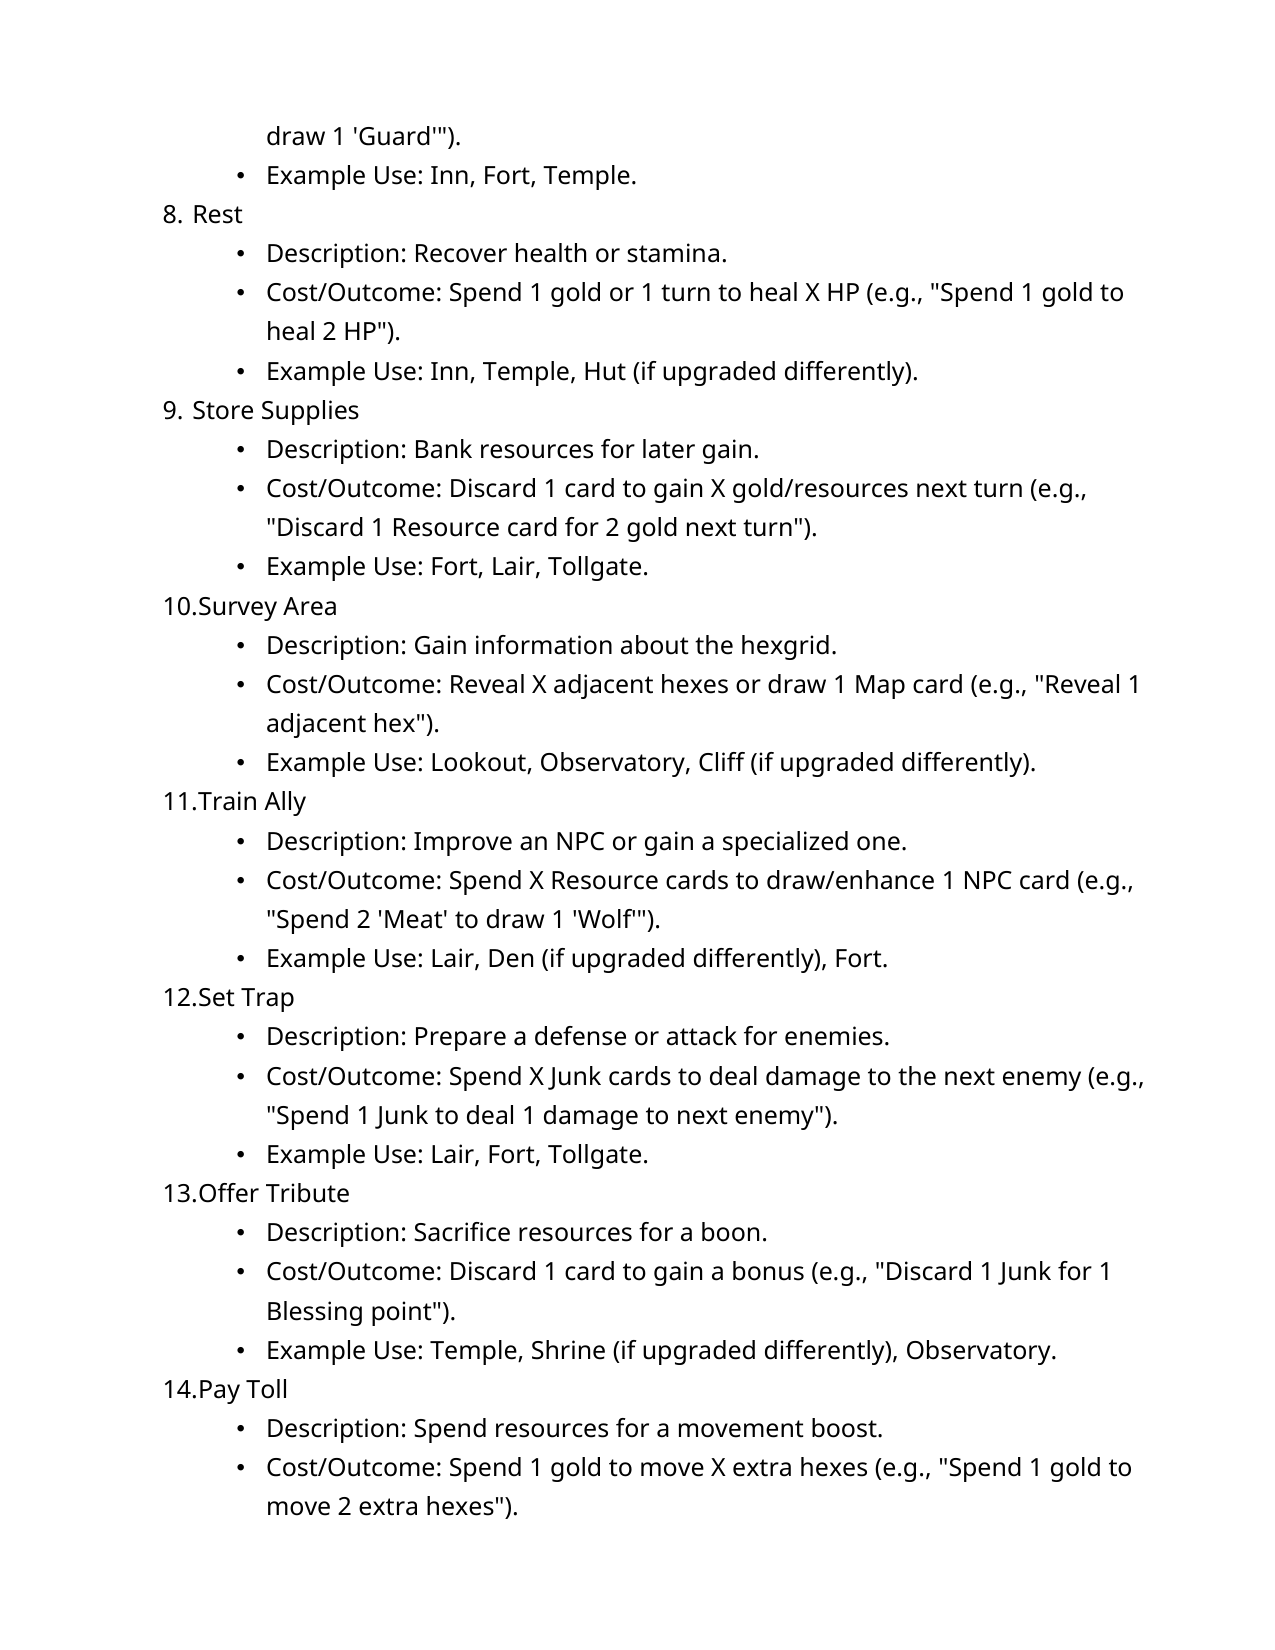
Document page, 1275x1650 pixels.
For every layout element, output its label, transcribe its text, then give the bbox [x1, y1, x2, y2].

list Set Trap [162, 980, 1157, 1014]
list Description: Prepare a defense or attack for enemies. [236, 1019, 1157, 1053]
list Cost/Outcome: Spend X Junk cards to deal damage to the next enemy (e.g., "Spend 1 Junk to deal 1 damage to next enemy"). [236, 1058, 1157, 1131]
list Train Ally [162, 784, 1157, 818]
list Cost/Outcome: Spend 1 gold or 1 turn to heal X HP (e.g., "Spend 1 gold to heal 2 HP"). [236, 275, 1157, 348]
list Example Use: Inn, Temple, Hut (if upgraded differently). [236, 353, 1157, 387]
list Description: Sacrifice resources for a boon. [236, 1215, 1157, 1249]
list Pay Toll [162, 1371, 1157, 1406]
list Example Use: Lair, Den (if upgraded differently), Fort. [236, 941, 1157, 975]
list Example Use: Lookout, Observatory, Cliff (if upgraded differently). [236, 745, 1157, 779]
list Offer Tribute [162, 1176, 1157, 1210]
list Example Use: Inn, Fort, Temple. [236, 157, 1157, 191]
list Cost/Outcome: Spend 1 gold to move X extra hexes (e.g., "Spend 1 gold to move 2 extra hexes"). [236, 1450, 1157, 1523]
list Cost/Outcome: Discard 1 card to gain X gold/resources next turn (e.g., "Discard 1 Resource card for 2 gold next turn"). [236, 471, 1157, 544]
list Example Use: Lair, Fort, Tollgate. [236, 1136, 1157, 1171]
list Description: Recover health or stamina. [236, 236, 1157, 270]
list Description: Improve an NPC or gain a specialized one. [236, 823, 1157, 857]
list Description: Spend resources for a movement boost. [236, 1411, 1157, 1445]
list Description: Bank resources for later gain. [236, 431, 1157, 466]
list Cost/Outcome: Reveal X adjacent hexes or draw 1 Map card (e.g., "Reveal 1 adjacent hex"). [236, 666, 1157, 740]
list Example Use: Temple, Shrine (if upgraded differently), Observatory. [236, 1332, 1157, 1366]
list Example Use: Fort, Lair, Tollgate. [236, 549, 1157, 583]
list Cost/Outcome: Spend X Resource cards to draw/enhance 1 NPC card (e.g., "Spend 2 'Meat' to draw 1 'Wolf'"). [236, 862, 1157, 936]
list Cost/Outcome: Discard 1 card to gain a bonus (e.g., "Discard 1 Junk for 1 Blessing point"). [236, 1254, 1157, 1327]
list Rest [162, 196, 1157, 231]
list draw 1 'Guard'"). [236, 118, 1157, 152]
list Store Supplies [162, 392, 1157, 426]
list Survey Area [162, 588, 1157, 622]
list Description: Gain information about the hexgrid. [236, 627, 1157, 661]
